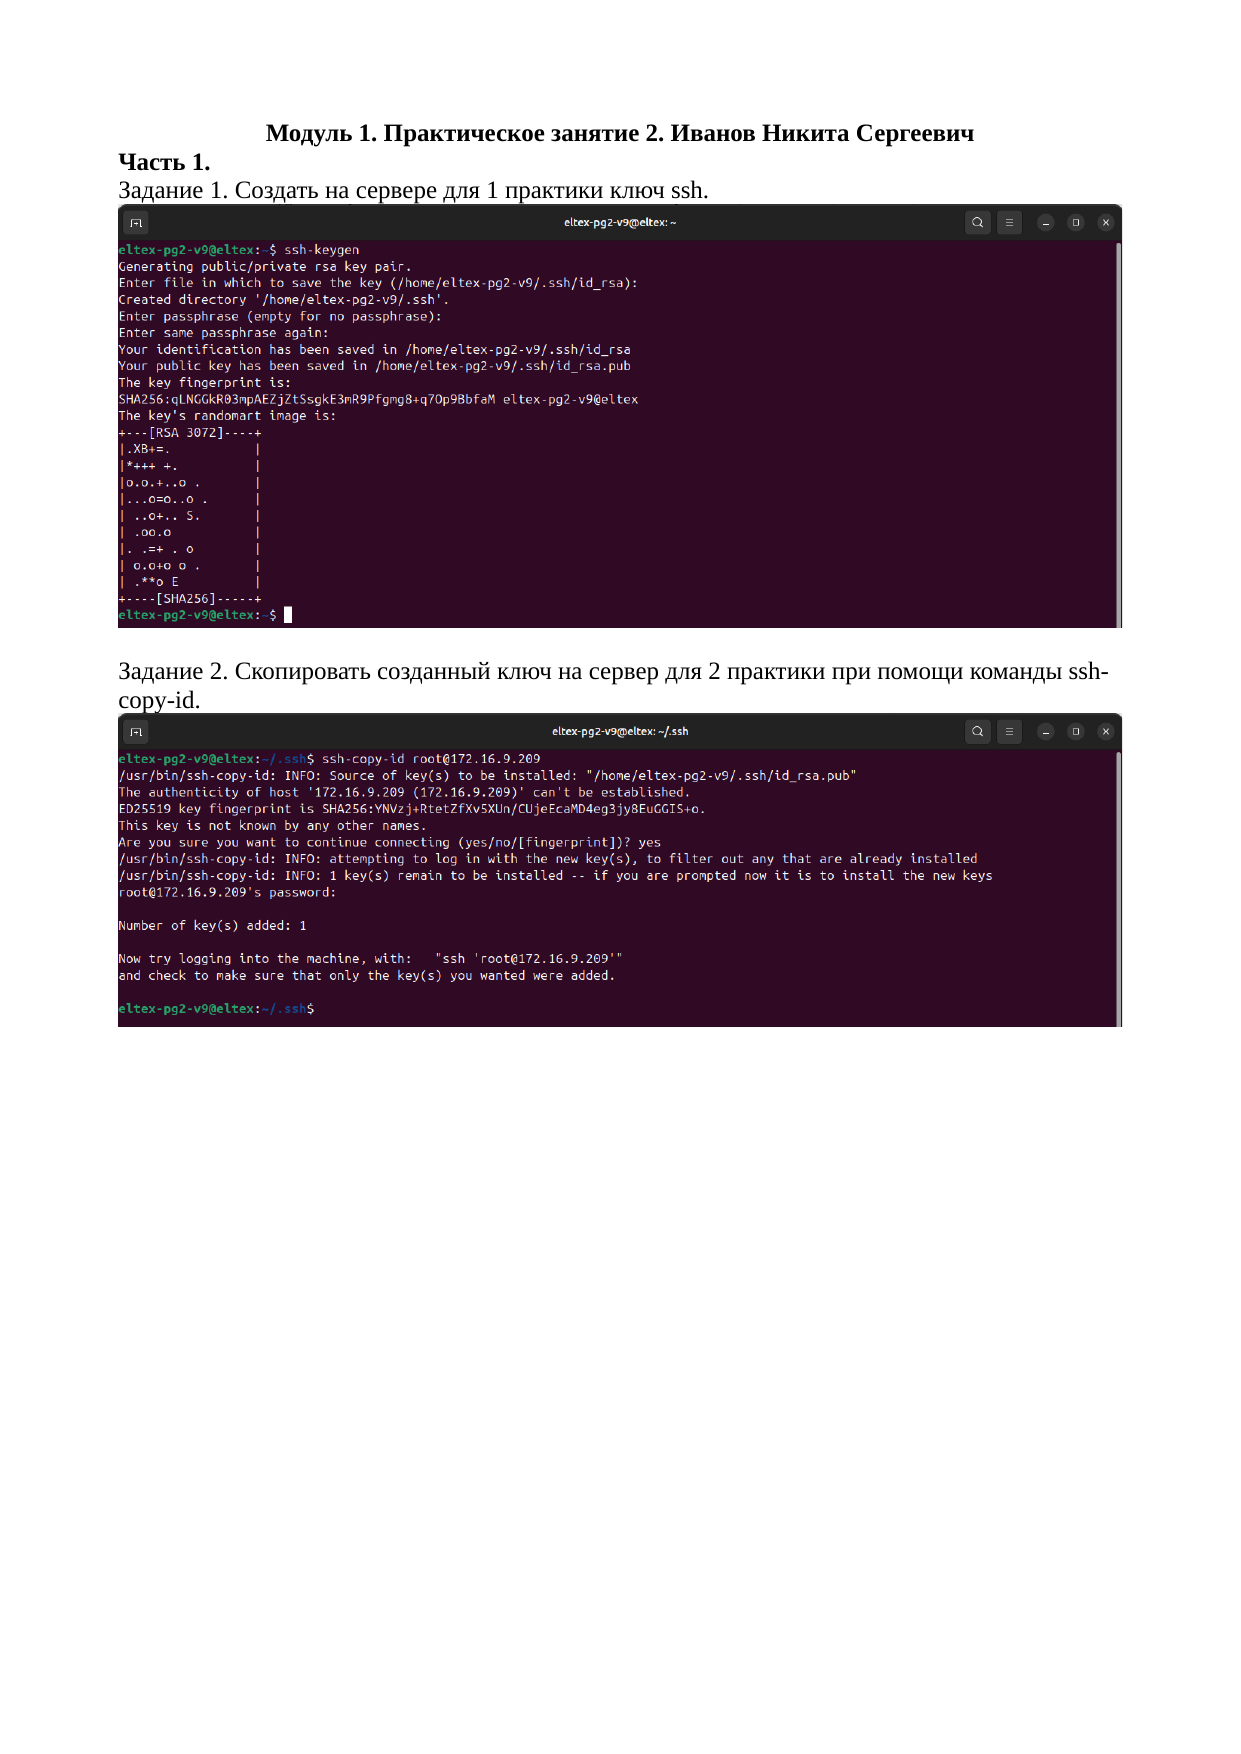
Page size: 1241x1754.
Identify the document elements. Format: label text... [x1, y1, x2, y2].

text Модуль 1. Практическое занятие 2. Иванов Никита Сергеевич [118, 118, 1122, 147]
picture [118, 204, 1123, 628]
text Задание 2. Скопировать созданный ключ на сервер для 2 практики при помощи команды ssh-copy-id. [118, 656, 1122, 713]
text Задание 1. Создать на сервере для 1 практики ключ ssh. [118, 176, 1122, 204]
text Часть 1. [118, 147, 1122, 176]
picture [118, 713, 1123, 1027]
